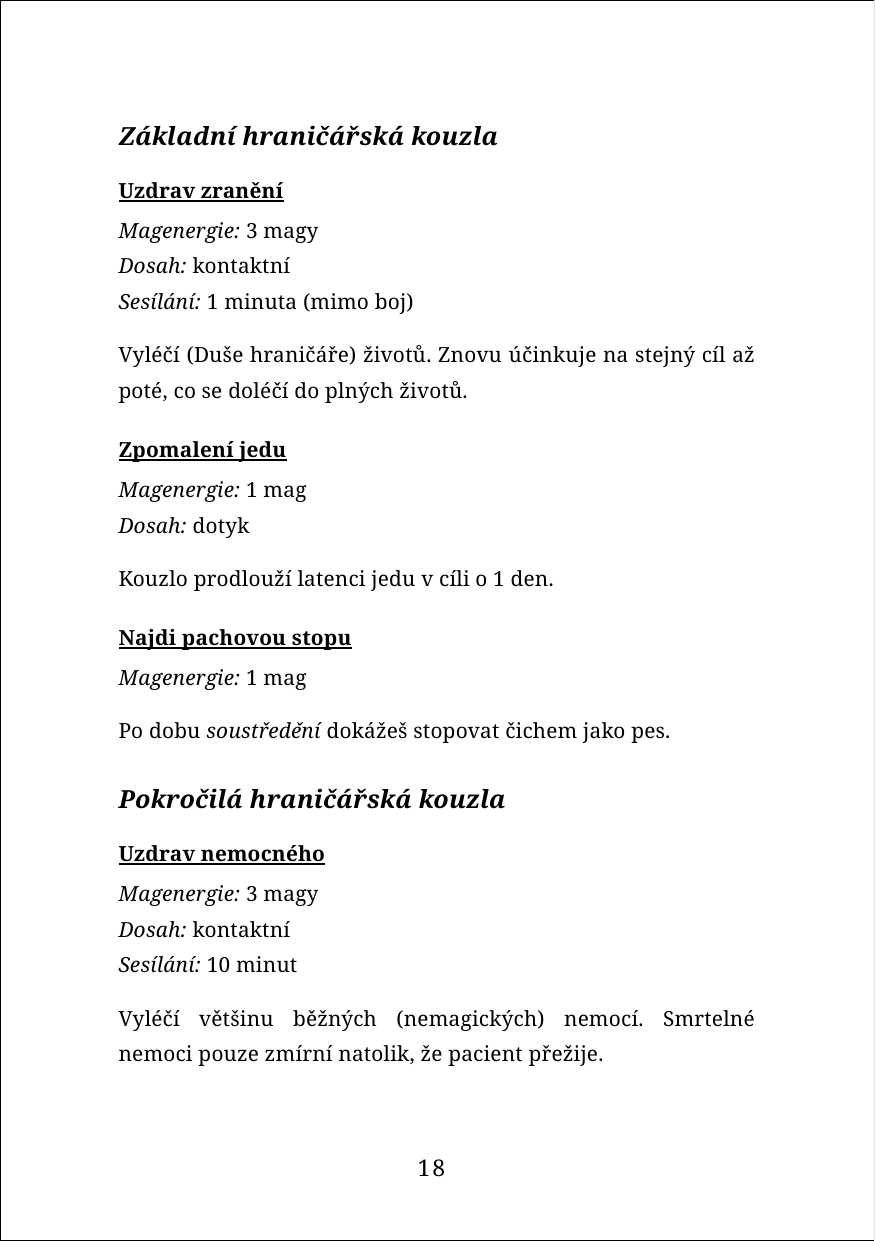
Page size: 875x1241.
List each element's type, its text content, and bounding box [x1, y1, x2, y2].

text Vyléčí (Duše hraničáře) životů. Znovu účinkuje na stejný cíl až poté, co se doléčí do plných životů. [118, 340, 756, 404]
text Kouzlo prodlouží latenci jedu v cíli o 1 den. [118, 564, 756, 592]
text Po dobu soustředění dokážeš stopovat čichem jako pes. [118, 717, 756, 745]
subtitle Pokročilá hraničářská kouzla [118, 782, 756, 816]
subtitle Najdi pachovou stopu [118, 623, 756, 652]
text Magenergie: 3 magy Dosah: kontaktní Sesílání: 1 minuta (mimo boj) [118, 216, 756, 316]
text Magenergie: 1 mag [118, 663, 756, 692]
subtitle Zpomalení jedu [118, 435, 756, 463]
text Magenergie: 1 mag Dosah: dotyk [118, 475, 756, 539]
text Vyléčí většinu běžných (nemagických) nemocí. Smrtelné nemoci pouze zmírní natolik, že pacient přežije. [118, 1004, 756, 1068]
text Magenergie: 3 magy Dosah: kontaktní Sesílání: 10 minut [118, 879, 756, 979]
subtitle Uzdrav zranění [118, 176, 756, 204]
subtitle Základní hraničářská kouzla [118, 118, 756, 152]
subtitle Uzdrav nemocného [118, 839, 756, 868]
